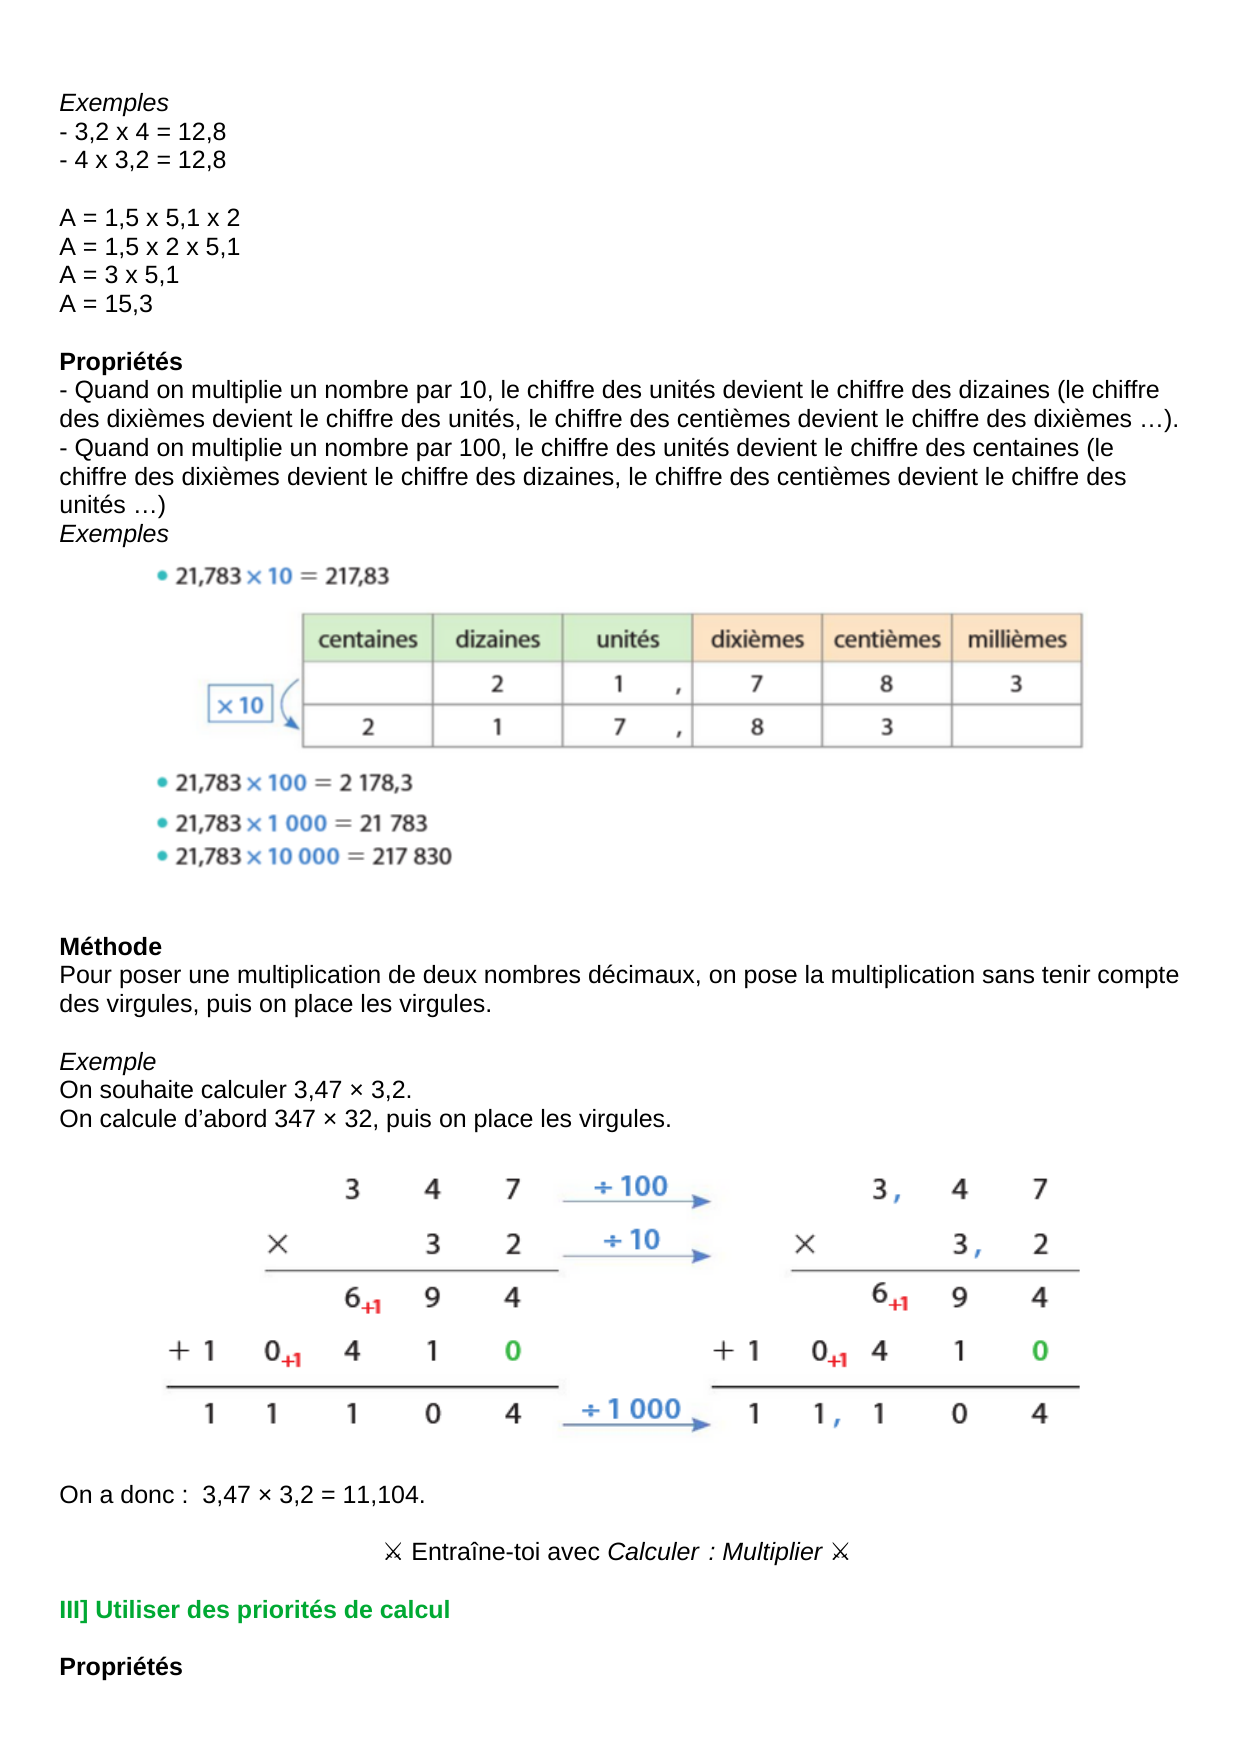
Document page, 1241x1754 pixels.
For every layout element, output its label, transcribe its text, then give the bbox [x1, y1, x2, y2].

picture [152, 562, 1089, 874]
text Exemples [59, 519, 1181, 548]
text Propriétés [59, 1652, 1181, 1681]
picture [160, 1146, 1080, 1452]
text III] Utiliser des priorités de calcul [59, 1595, 1181, 1624]
text ⚔️ Entraîne-toi avec Calculer : Multiplier ⚔️ [59, 1537, 1181, 1566]
text Méthode Pour poser une multiplication de deux nombres décimaux, on pose la multiplication sans tenir compte des virgules, puis on place les virgules. Exemple On souhaite calculer 3,47 × 3,2. On calcule d’abord 347 × 32, puis on place les virgules. [59, 931, 1181, 1133]
text On a donc : 3,47 × 3,2 = 11,104. [59, 1480, 1181, 1509]
text A = 15,3 Propriétés - Quand on multiplie un nombre par 10, le chiffre des unités devient le chiffre des dizaines (le chiffre des dixièmes devient le chiffre des unités, le chiffre des centièmes devient le chiffre des dixièmes …). - Quand on multiplie un nombre par 100, le chiffre des unités devient le chiffre des centaines (le chiffre des dixièmes devient le chiffre des dizaines, le chiffre des centièmes devient le chiffre des unités …) [59, 289, 1181, 519]
text Exemples - 3,2 x 4 = 12,8 - 4 x 3,2 = 12,8 A = 1,5 x 5,1 x 2 A = 1,5 x 2 x 5,1 A = 3 x 5,1 [59, 59, 1181, 289]
